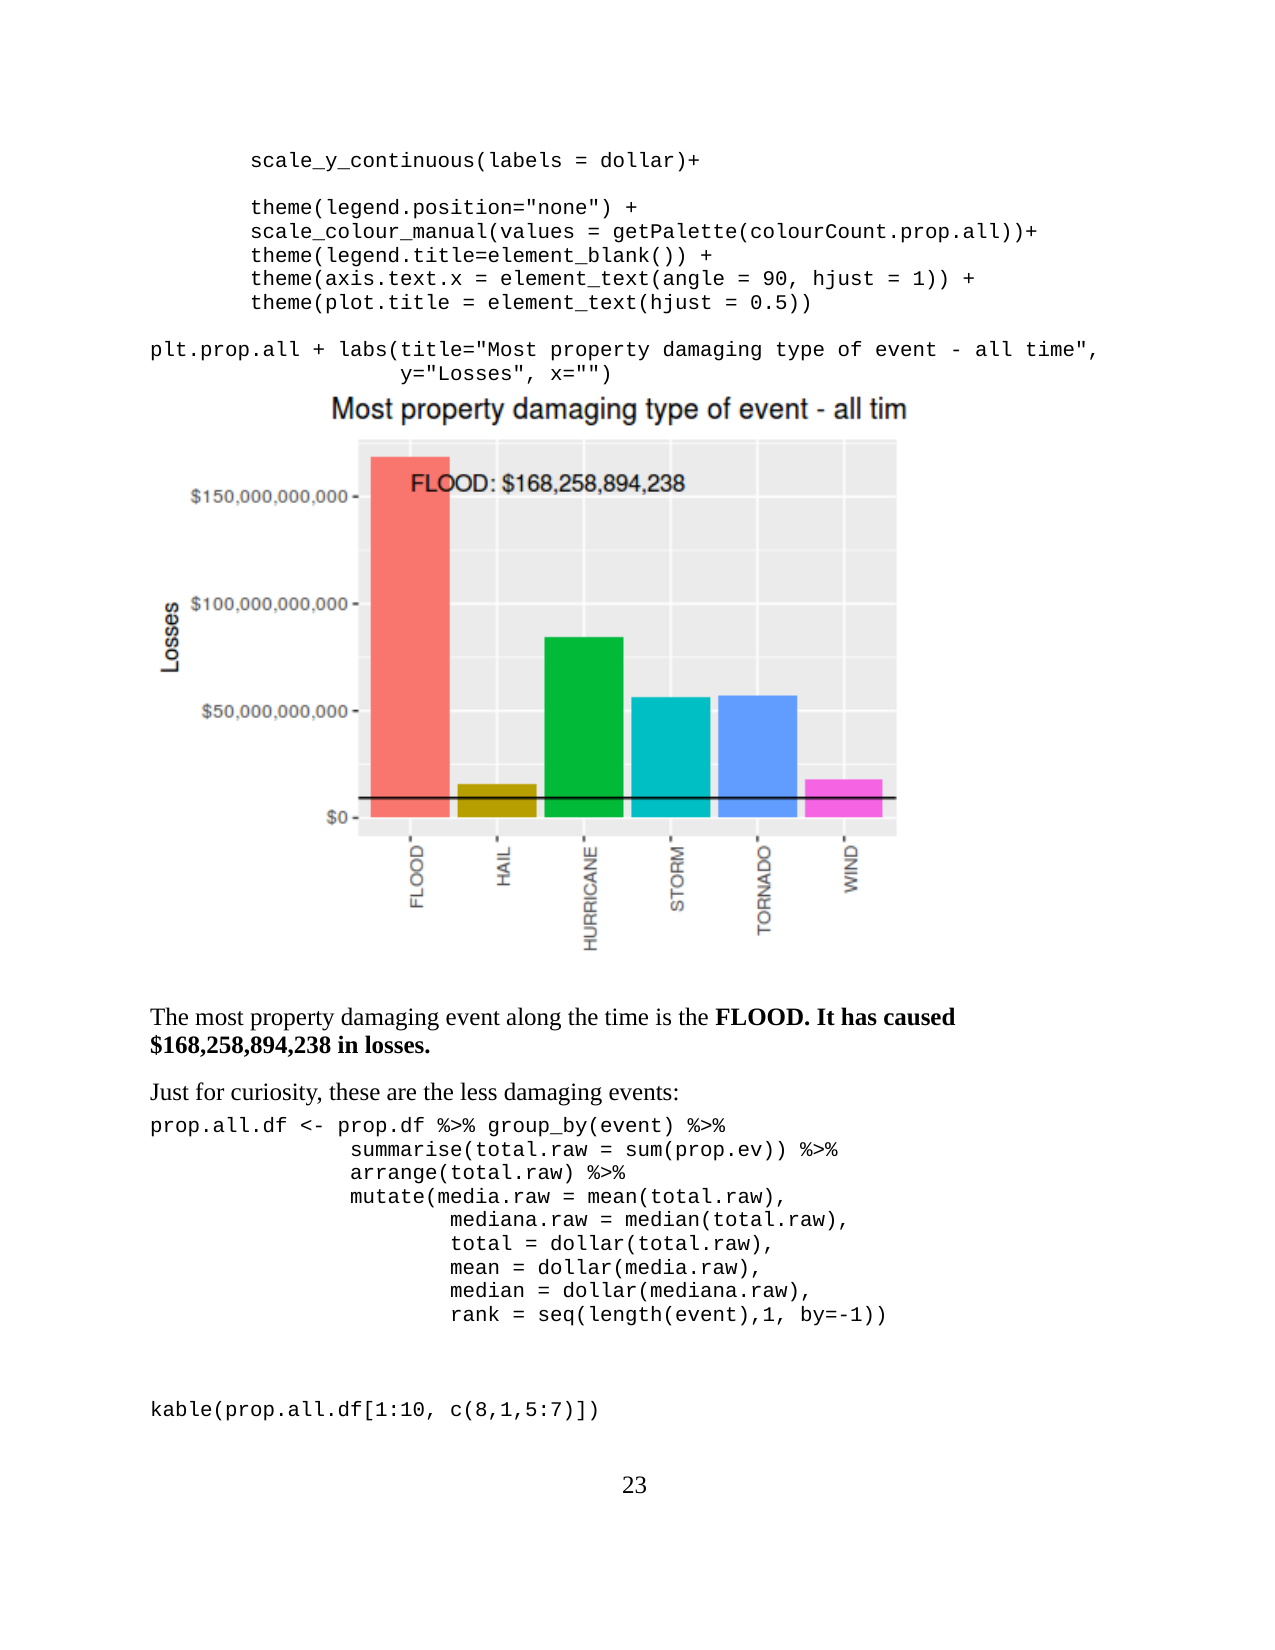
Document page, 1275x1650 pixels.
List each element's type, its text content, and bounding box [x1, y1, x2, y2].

text theme(axis.text.x = element_text(angle = 90, hjust = 1)) + [150, 268, 1125, 292]
text theme(plot.title = element_text(hjust = 0.5)) [150, 292, 1125, 316]
text scale_colour_manual(values = getPalette(colourCount.prop.all))+ [150, 221, 1125, 244]
text Just for curiosity, these are the less damaging events: [150, 1077, 1125, 1106]
text The most property damaging event along the time is the FLOOD. It has caused $168,258,894,238 in losses. [150, 1002, 1125, 1059]
text rank = seq(length(event),1, by=-1)) [150, 1304, 1125, 1328]
text mutate(media.raw = mean(total.raw), [150, 1186, 1125, 1209]
text median = dollar(mediana.raw), [150, 1280, 1125, 1304]
text plt.prop.all + labs(title="Most property damaging type of event - all time", [150, 339, 1125, 363]
text prop.all.df <- prop.df %>% group_by(event) %>% [150, 1115, 1125, 1138]
text mediana.raw = median(total.raw), [150, 1209, 1125, 1233]
text theme(legend.position="none") + [150, 197, 1125, 221]
text mean = dollar(media.raw), [150, 1257, 1125, 1280]
text summarise(total.raw = sum(prop.ev)) %>% [150, 1138, 1125, 1162]
text total = dollar(total.raw), [150, 1233, 1125, 1257]
text y="Losses", x="") [150, 363, 1125, 386]
text arrange(total.raw) %>% [150, 1162, 1125, 1186]
text theme(legend.title=element_blank()) + [150, 244, 1125, 268]
picture [150, 386, 908, 993]
text kable(prop.all.df[1:10, c(8,1,5:7)]) [150, 1399, 1125, 1422]
text scale_y_continuous(labels = dollar)+ [150, 150, 1125, 174]
